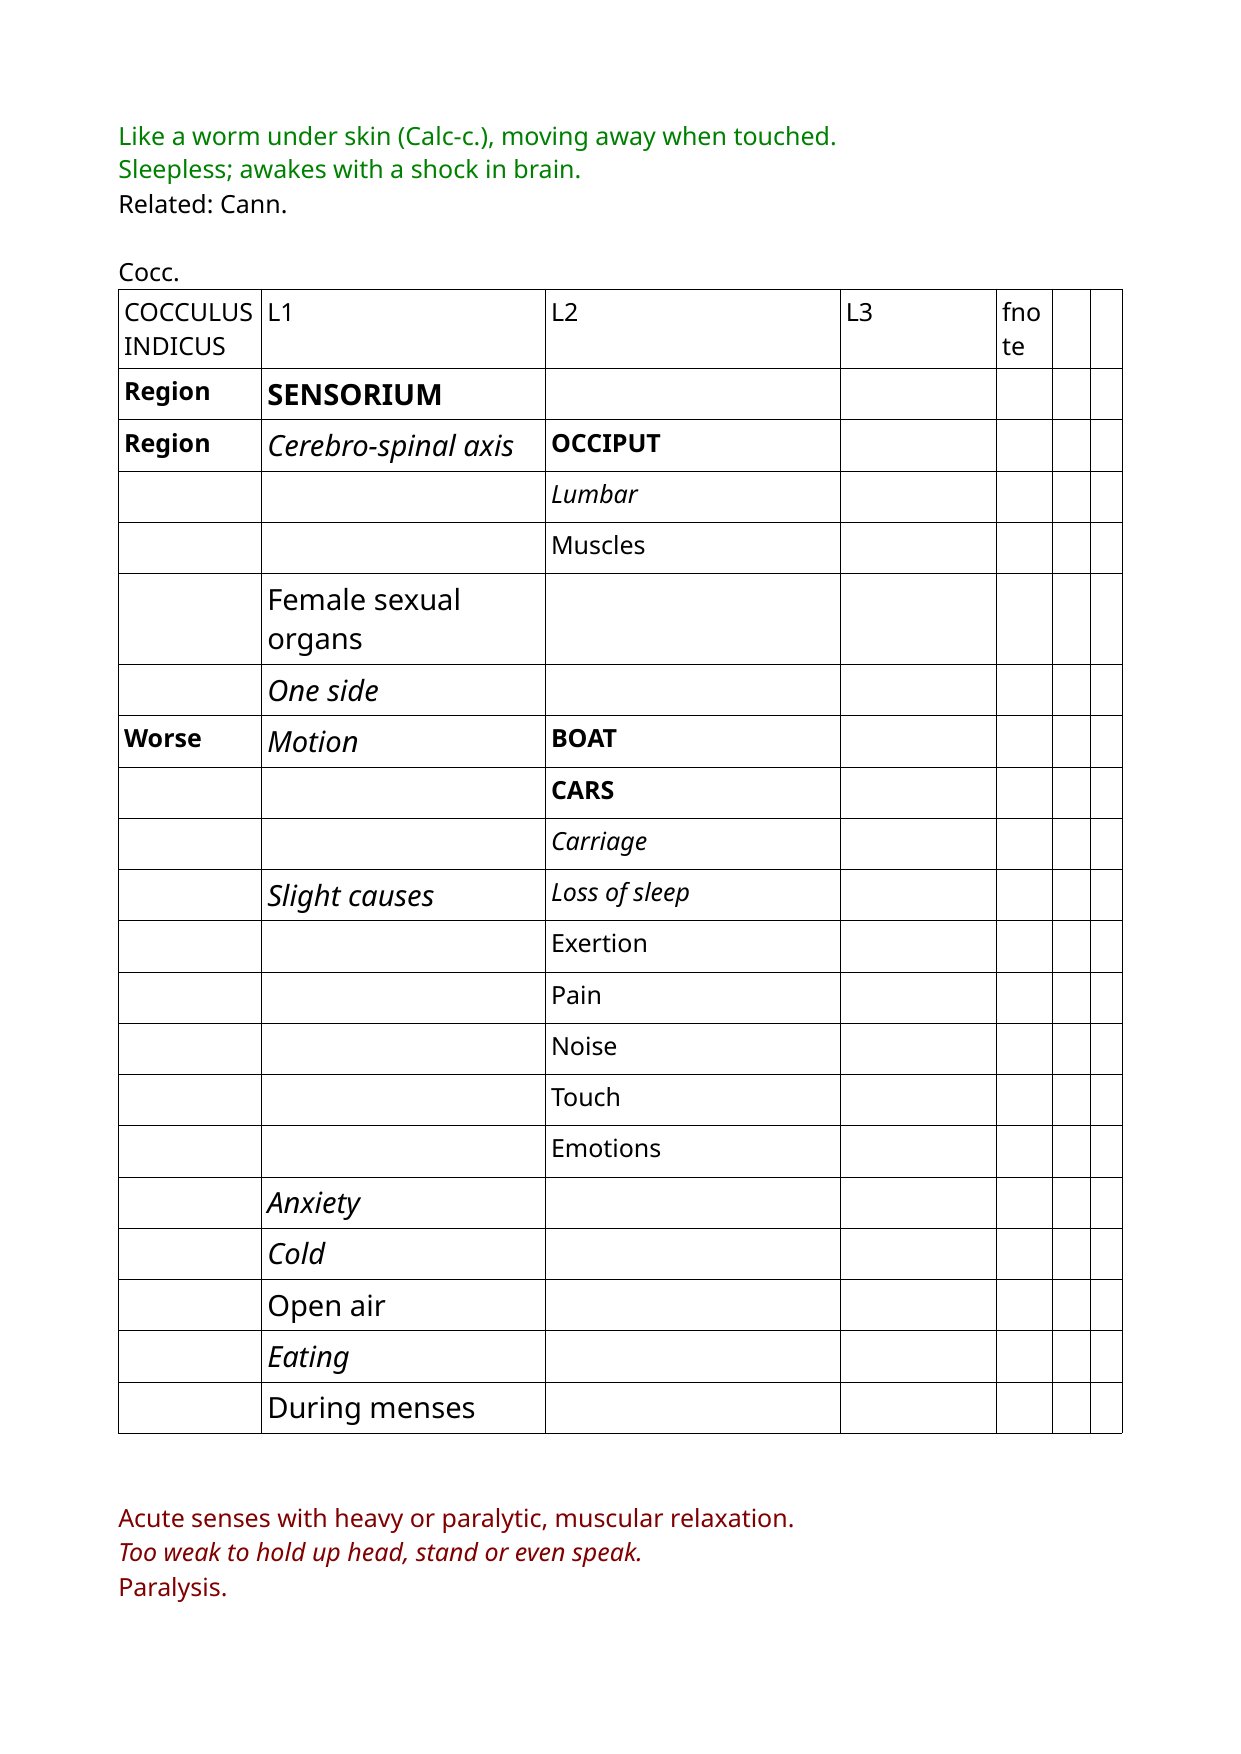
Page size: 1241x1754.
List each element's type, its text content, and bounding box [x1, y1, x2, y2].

table_cell [1053, 1178, 1090, 1228]
table_cell [841, 574, 996, 664]
table_cell Emotions [546, 1126, 840, 1177]
table_cell One side [262, 665, 545, 715]
table_cell [1091, 1331, 1122, 1382]
table_cell [1091, 870, 1122, 920]
table_cell [997, 1075, 1052, 1125]
table_cell [119, 574, 261, 664]
table_cell [1053, 870, 1090, 920]
table_cell [1053, 1280, 1090, 1330]
table_header fnote [997, 290, 1052, 368]
table_cell [546, 1178, 840, 1228]
table_cell [841, 716, 996, 767]
table_cell [841, 472, 996, 522]
table_cell [119, 1331, 261, 1382]
table_cell [119, 921, 261, 972]
table_cell Region [119, 369, 261, 419]
table_cell [1091, 1383, 1122, 1433]
table_cell [1053, 819, 1090, 869]
table_header [1053, 290, 1090, 368]
table_cell [546, 1280, 840, 1330]
table_cell [997, 1383, 1052, 1433]
table_cell BOAT [546, 716, 840, 767]
table_cell [841, 921, 996, 972]
table_cell [1091, 1280, 1122, 1330]
text Related: Cann. [118, 186, 1122, 220]
table_cell Eating [262, 1331, 545, 1382]
table_cell Cold [262, 1229, 545, 1279]
table_cell Motion [262, 716, 545, 767]
table_cell [262, 973, 545, 1023]
table_cell [997, 574, 1052, 664]
table_cell [262, 1075, 545, 1125]
table_cell [119, 1126, 261, 1177]
table_cell [262, 921, 545, 972]
table_cell [1053, 716, 1090, 767]
table_cell [1053, 768, 1090, 818]
table_cell [119, 1024, 261, 1074]
table_cell [997, 973, 1052, 1023]
table_cell Touch [546, 1075, 840, 1125]
table_cell [997, 1229, 1052, 1279]
table_cell [1091, 1024, 1122, 1074]
table_cell Noise [546, 1024, 840, 1074]
table_cell [841, 1024, 996, 1074]
table_cell [997, 716, 1052, 767]
table_cell [546, 665, 840, 715]
table_cell [119, 1280, 261, 1330]
table_cell Carriage [546, 819, 840, 869]
table_cell [119, 1383, 261, 1433]
table_cell [119, 819, 261, 869]
table_cell [1091, 1126, 1122, 1177]
table_cell [841, 768, 996, 818]
table_cell [546, 369, 840, 419]
table_cell [841, 369, 996, 419]
table_cell [841, 973, 996, 1023]
table_cell [1091, 1229, 1122, 1279]
text Sleepless; awakes with a shock in brain. [118, 152, 1122, 186]
table_cell Open air [262, 1280, 545, 1330]
table_cell [119, 665, 261, 715]
table_cell [119, 1075, 261, 1125]
table_cell [997, 768, 1052, 818]
table_cell [1053, 1126, 1090, 1177]
table_header [1091, 290, 1122, 368]
table_cell [997, 870, 1052, 920]
table_cell [1053, 472, 1090, 522]
table_cell [997, 1178, 1052, 1228]
text Cocc. [118, 254, 1122, 288]
table_cell [997, 921, 1052, 972]
table_cell [997, 665, 1052, 715]
table_cell [1053, 1383, 1090, 1433]
table_cell [1053, 574, 1090, 664]
table_cell [1053, 1331, 1090, 1382]
table_cell [841, 1331, 996, 1382]
table_cell [841, 523, 996, 573]
table_cell [1091, 716, 1122, 767]
table_cell [119, 1229, 261, 1279]
table_cell [546, 1229, 840, 1279]
table_cell Exertion [546, 921, 840, 972]
table_cell [997, 472, 1052, 522]
table_cell [1053, 1024, 1090, 1074]
table_cell [1091, 921, 1122, 972]
table_cell Anxiety [262, 1178, 545, 1228]
table_cell [546, 1331, 840, 1382]
table_cell Cerebro-spinal axis [262, 420, 545, 471]
table_header L3 [841, 290, 996, 368]
table_cell [1053, 665, 1090, 715]
table_cell [1053, 973, 1090, 1023]
table_cell [997, 1126, 1052, 1177]
table_cell [841, 1383, 996, 1433]
table_cell Slight causes [262, 870, 545, 920]
table_cell [841, 1126, 996, 1177]
text Too weak to hold up head, stand or even speak. [118, 1535, 1122, 1569]
table_cell Female sexual organs [262, 574, 545, 664]
table_cell [1091, 768, 1122, 818]
table_cell [1053, 369, 1090, 419]
table_cell During menses [262, 1383, 545, 1433]
table_cell [546, 574, 840, 664]
table_cell SENSORIUM [262, 369, 545, 419]
table_cell Muscles [546, 523, 840, 573]
table_cell [1091, 973, 1122, 1023]
table_cell [119, 472, 261, 522]
table_cell [997, 523, 1052, 573]
table_cell [841, 420, 996, 471]
table_cell [119, 1178, 261, 1228]
table_cell Region [119, 420, 261, 471]
text Like a worm under skin (Calc-c.), moving away when touched. [118, 118, 1122, 152]
table_cell [262, 1024, 545, 1074]
table_cell [262, 472, 545, 522]
table_cell [1053, 921, 1090, 972]
table_cell Pain [546, 973, 840, 1023]
table_cell [119, 768, 261, 818]
table_cell [1091, 819, 1122, 869]
table_cell [1053, 523, 1090, 573]
table_cell [262, 523, 545, 573]
table_cell [1053, 1229, 1090, 1279]
table_cell [1053, 1075, 1090, 1125]
table_cell [841, 870, 996, 920]
table_cell [1091, 1075, 1122, 1125]
table_cell [841, 1178, 996, 1228]
table_cell OCCIPUT [546, 420, 840, 471]
table_cell [1091, 472, 1122, 522]
table_cell [1053, 420, 1090, 471]
table_cell [997, 1024, 1052, 1074]
table_cell [262, 819, 545, 869]
table_header L2 [546, 290, 840, 368]
table_cell [997, 369, 1052, 419]
table_cell [262, 768, 545, 818]
table_cell Worse [119, 716, 261, 767]
table_cell [1091, 420, 1122, 471]
table_cell CARS [546, 768, 840, 818]
table_cell [1091, 369, 1122, 419]
table_cell [1091, 523, 1122, 573]
table_cell [841, 819, 996, 869]
table_cell [997, 1280, 1052, 1330]
table_cell Lumbar [546, 472, 840, 522]
table_cell [841, 665, 996, 715]
table_cell [1091, 665, 1122, 715]
table_header COCCULUS INDICUS [119, 290, 261, 368]
table_cell [997, 1331, 1052, 1382]
table_header L1 [262, 290, 545, 368]
table_cell [1091, 1178, 1122, 1228]
table_cell [841, 1229, 996, 1279]
table_cell [119, 870, 261, 920]
table_cell [119, 523, 261, 573]
table_cell [119, 973, 261, 1023]
text Paralysis. [118, 1569, 1122, 1603]
table_cell Loss of sleep [546, 870, 840, 920]
table_cell [1091, 574, 1122, 664]
table_cell [262, 1126, 545, 1177]
table_cell [546, 1383, 840, 1433]
table_cell [841, 1280, 996, 1330]
table_cell [841, 1075, 996, 1125]
table_cell [997, 819, 1052, 869]
text Acute senses with heavy or paralytic, muscular relaxation. [118, 1501, 1122, 1535]
table_cell [997, 420, 1052, 471]
